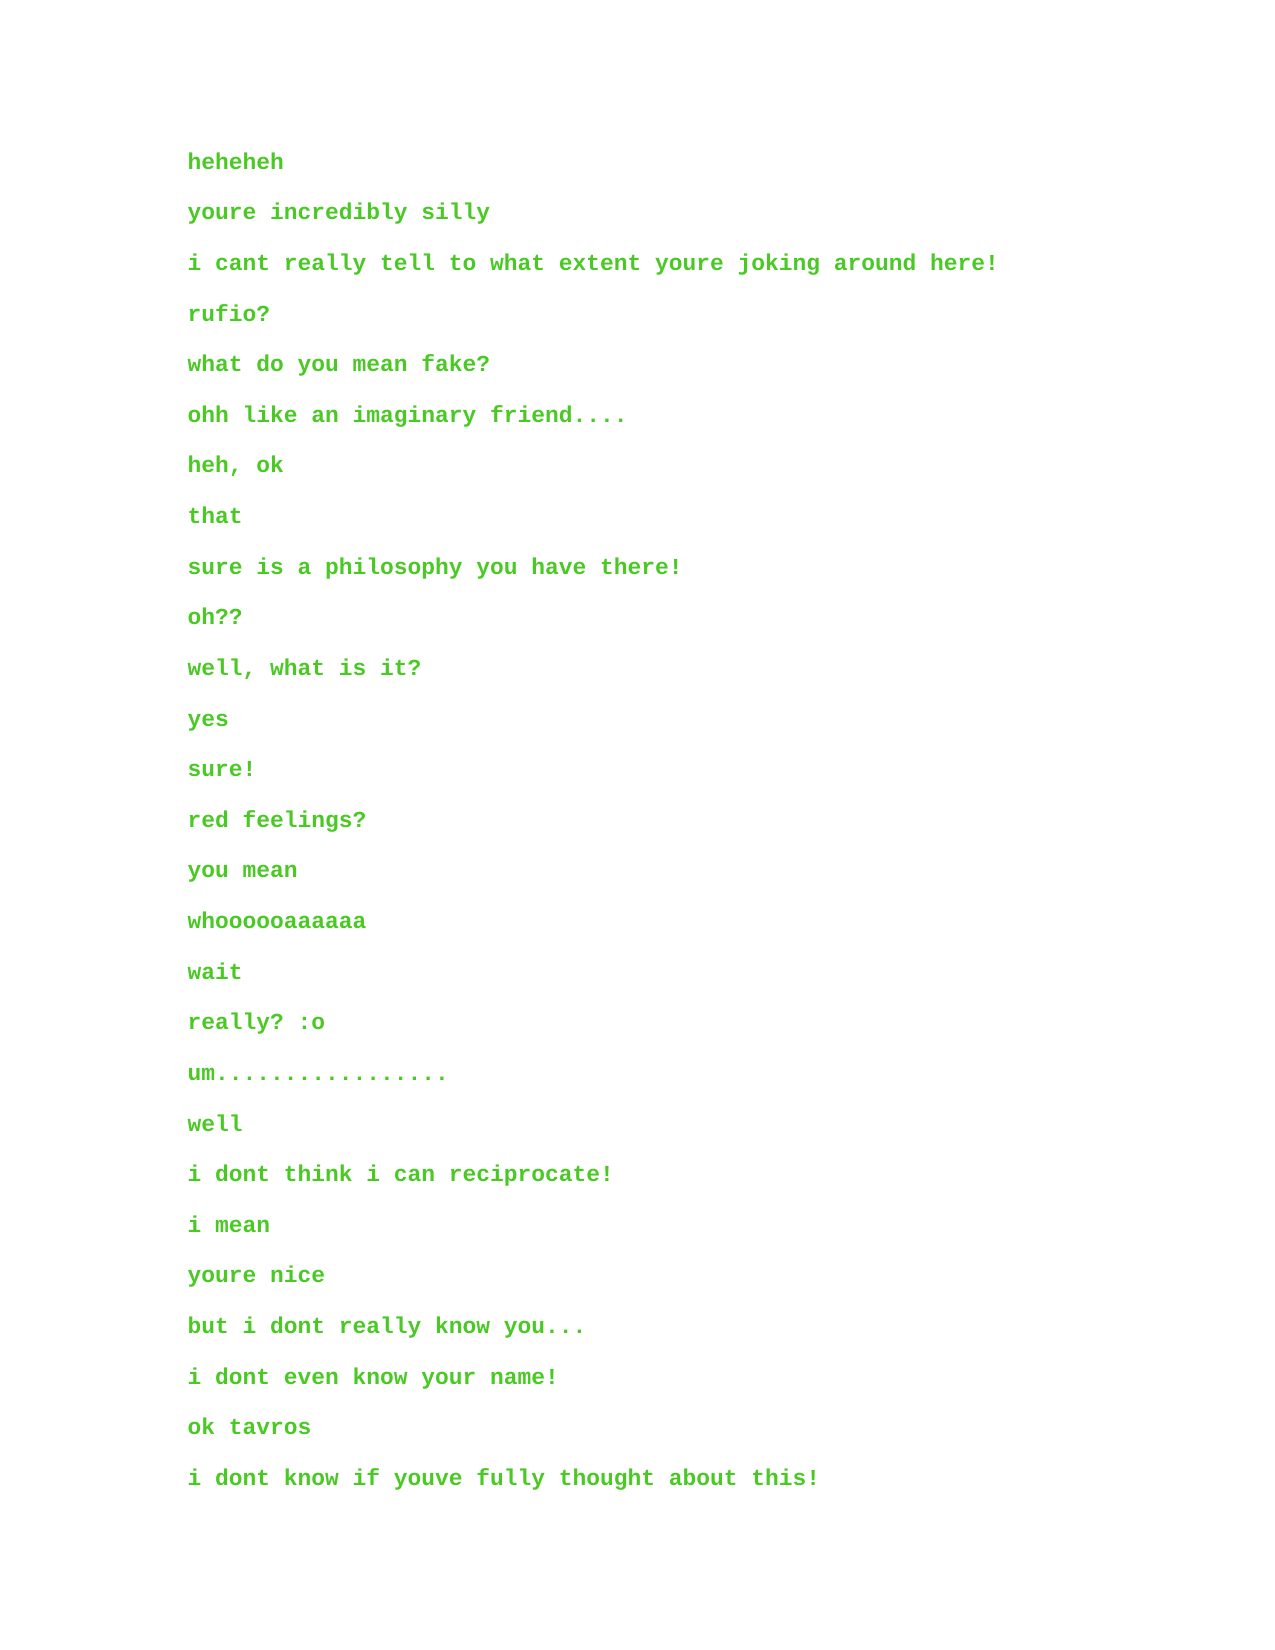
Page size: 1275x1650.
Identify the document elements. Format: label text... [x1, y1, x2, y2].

text well [187, 1112, 1087, 1138]
text i dont think i can reciprocate! [187, 1162, 1087, 1188]
text red feelings? [187, 808, 1087, 834]
text i cant really tell to what extent youre joking around here! [187, 251, 1087, 277]
text ok tavros [187, 1416, 1087, 1442]
text whoooooaaaaaa [187, 909, 1087, 935]
text heheheh [187, 150, 1087, 176]
text wait [187, 960, 1087, 986]
text youre incredibly silly [187, 201, 1087, 227]
text sure! [187, 757, 1087, 783]
text really? :o [187, 1011, 1087, 1037]
text heh, ok [187, 454, 1087, 480]
text i dont know if youve fully thought about this! [187, 1466, 1087, 1492]
text well, what is it? [187, 656, 1087, 682]
text youre nice [187, 1264, 1087, 1290]
text rufio? [187, 302, 1087, 328]
text yes [187, 707, 1087, 733]
text oh?? [187, 606, 1087, 632]
text sure is a philosophy you have there! [187, 555, 1087, 581]
text i dont even know your name! [187, 1365, 1087, 1391]
text um................. [187, 1061, 1087, 1087]
text what do you mean fake? [187, 352, 1087, 378]
text i mean [187, 1213, 1087, 1239]
text that [187, 504, 1087, 530]
text ohh like an imaginary friend.... [187, 403, 1087, 429]
text but i dont really know you... [187, 1314, 1087, 1340]
text you mean [187, 859, 1087, 885]
